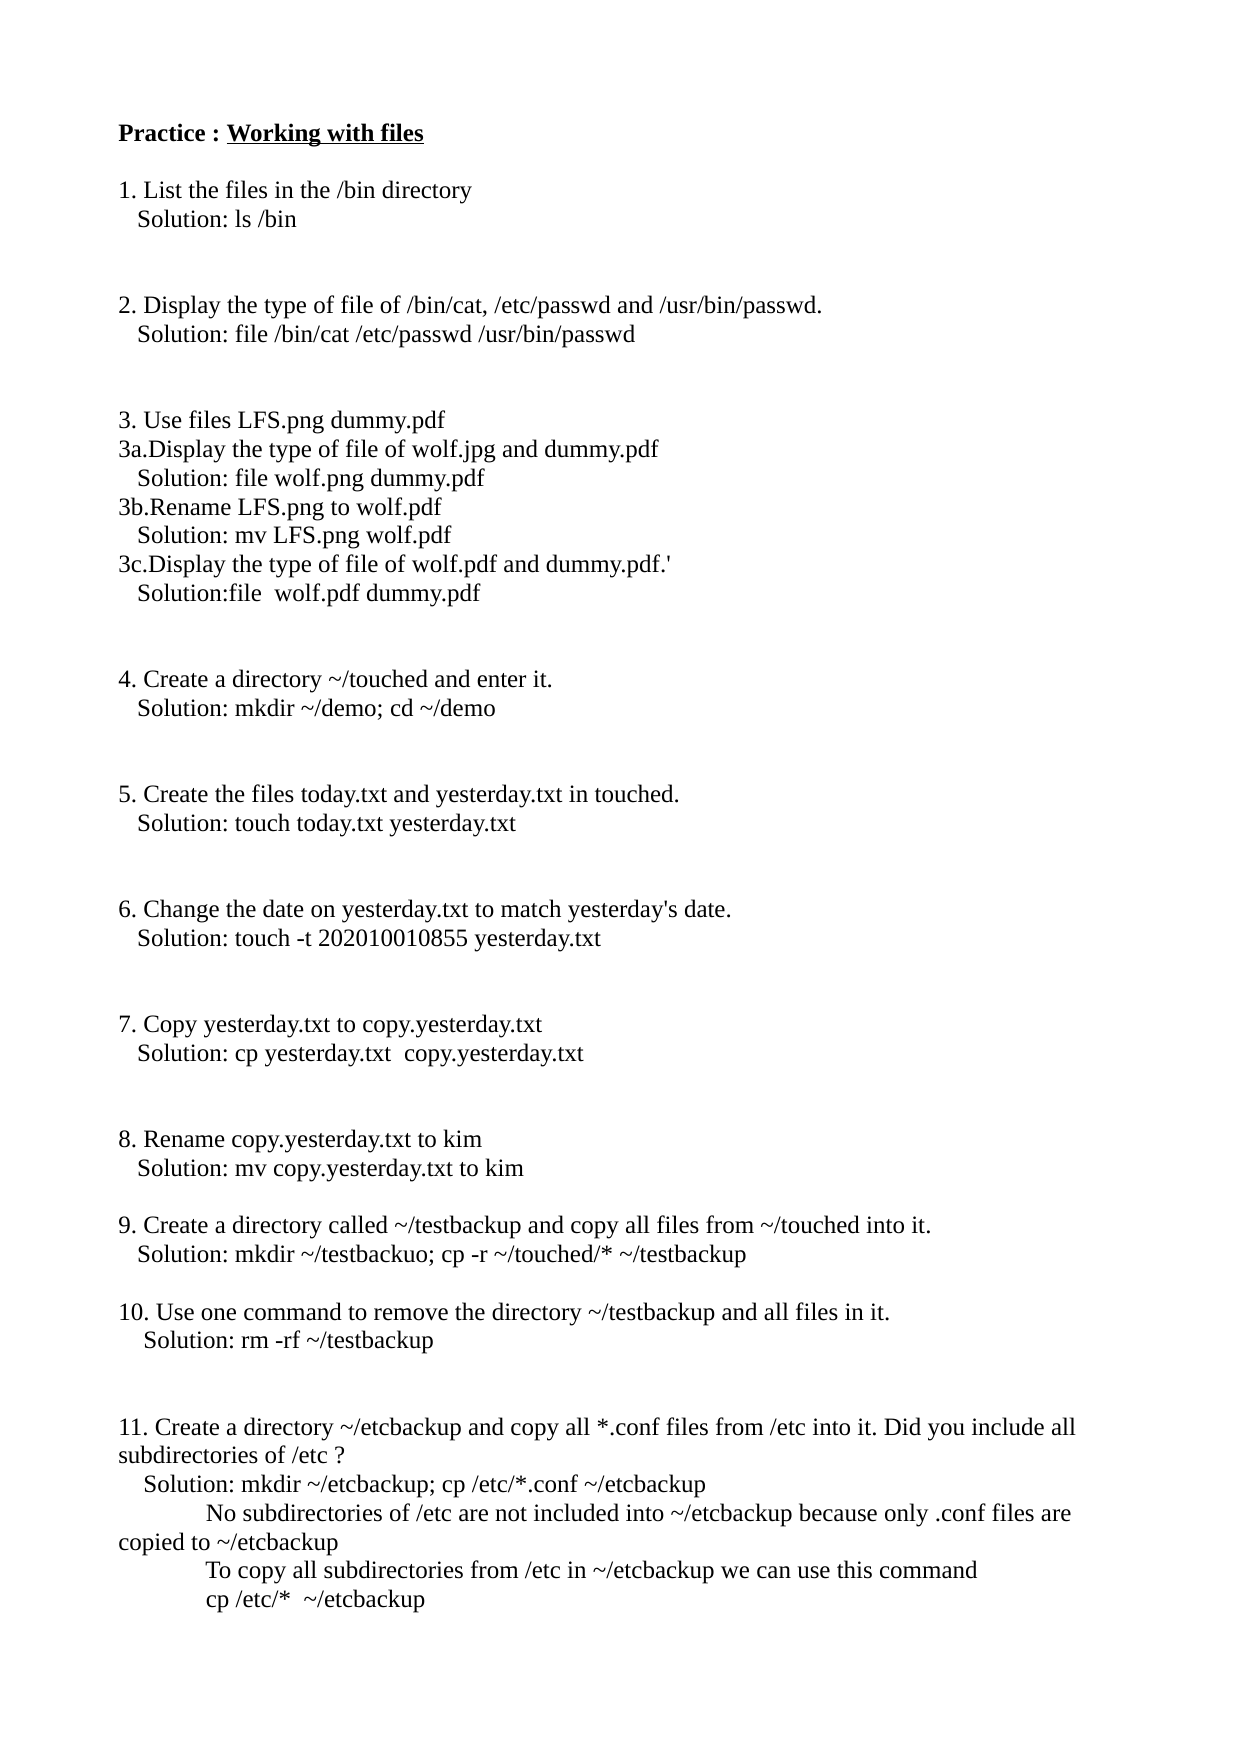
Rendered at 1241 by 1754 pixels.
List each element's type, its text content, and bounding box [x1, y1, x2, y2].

text Solution: mv LFS.png wolf.pdf [118, 521, 1122, 549]
text Practice : Working with files [118, 118, 1122, 147]
text Solution: mkdir ~/demo; cd ~/demo [118, 693, 1122, 722]
text Solution: ls /bin [118, 204, 1122, 233]
text 4. Create a directory ~/touched and enter it. [118, 664, 1122, 693]
text 7. Copy yesterday.txt to copy.yesterday.txt [118, 1009, 1122, 1038]
text 8. Rename copy.yesterday.txt to kim [118, 1124, 1122, 1153]
text cp /etc/* ~/etcbackup [118, 1584, 1122, 1613]
text Solution: file /bin/cat /etc/passwd /usr/bin/passwd [118, 319, 1122, 348]
text To copy all subdirectories from /etc in ~/etcbackup we can use this command [118, 1556, 1122, 1584]
text 3a.Display the type of file of wolf.jpg and dummy.pdf [118, 434, 1122, 463]
text Solution: rm -rf ~/testbackup [118, 1326, 1122, 1354]
text 2. Display the type of file of /bin/cat, /etc/passwd and /usr/bin/passwd. [118, 291, 1122, 319]
text Solution: mkdir ~/etcbackup; cp /etc/*.conf ~/etcbackup [118, 1469, 1122, 1498]
text No subdirectories of /etc are not included into ~/etcbackup because only .conf files are copied to ~/etcbackup [118, 1498, 1122, 1556]
text Solution: mkdir ~/testbackuo; cp -r ~/touched/* ~/testbackup [118, 1239, 1122, 1268]
text 3c.Display the type of file of wolf.pdf and dummy.pdf.' [118, 549, 1122, 578]
text Solution: mv copy.yesterday.txt to kim [118, 1153, 1122, 1182]
text Solution:file wolf.pdf dummy.pdf [118, 578, 1122, 607]
text 9. Create a directory called ~/testbackup and copy all files from ~/touched into it. [118, 1211, 1122, 1239]
text 6. Change the date on yesterday.txt to match yesterday's date. [118, 894, 1122, 923]
text 3. Use files LFS.png dummy.pdf [118, 406, 1122, 434]
text 1. List the files in the /bin directory [118, 176, 1122, 204]
text Solution: cp yesterday.txt copy.yesterday.txt [118, 1038, 1122, 1067]
text 10. Use one command to remove the directory ~/testbackup and all files in it. [118, 1297, 1122, 1326]
text Solution: touch today.txt yesterday.txt [118, 808, 1122, 837]
text Solution: touch -t 202010010855 yesterday.txt [118, 923, 1122, 952]
text 3b.Rename LFS.png to wolf.pdf [118, 492, 1122, 521]
text Solution: file wolf.png dummy.pdf [118, 463, 1122, 492]
text 5. Create the files today.txt and yesterday.txt in touched. [118, 779, 1122, 808]
text 11. Create a directory ~/etcbackup and copy all *.conf files from /etc into it. Did you include all subdirectories of /etc ? [118, 1412, 1122, 1469]
